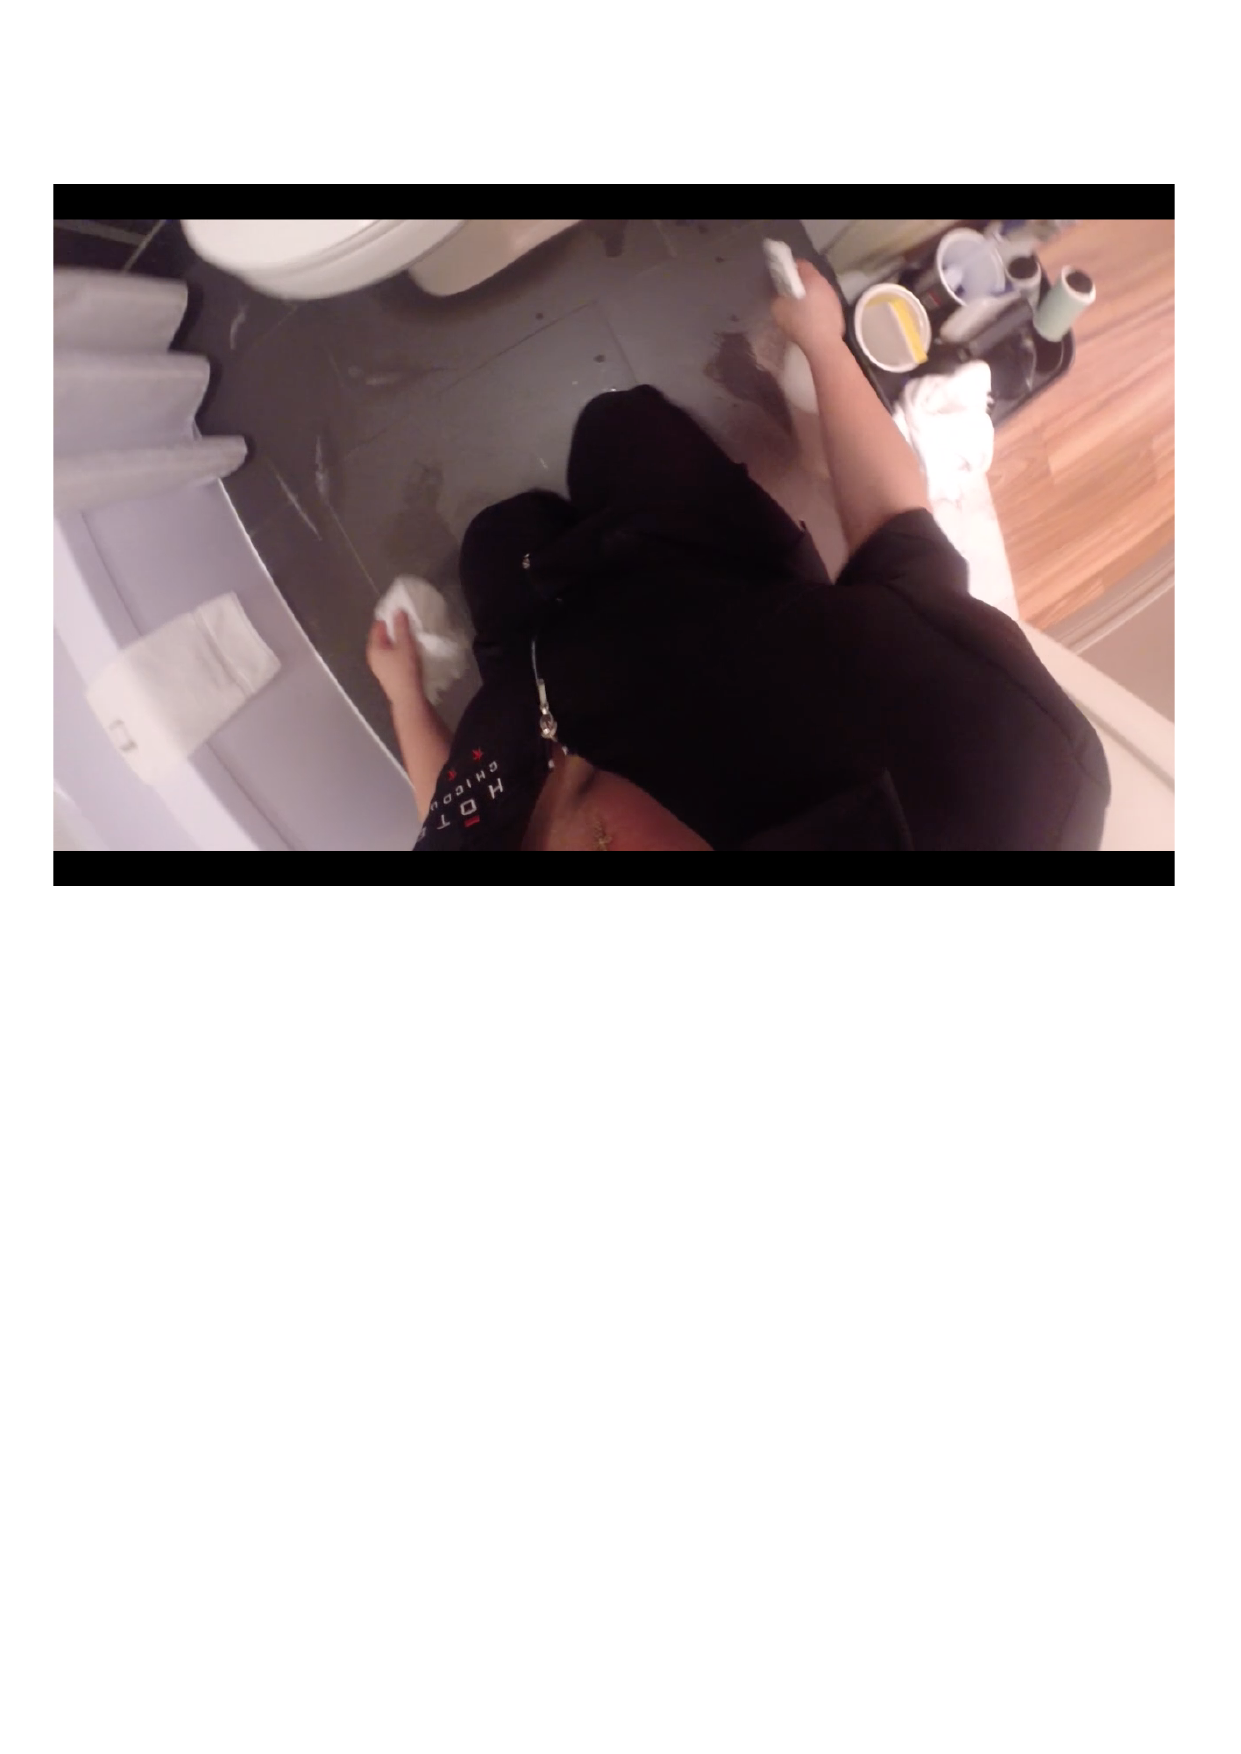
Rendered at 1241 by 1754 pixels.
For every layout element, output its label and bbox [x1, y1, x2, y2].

picture [53, 184, 1175, 886]
